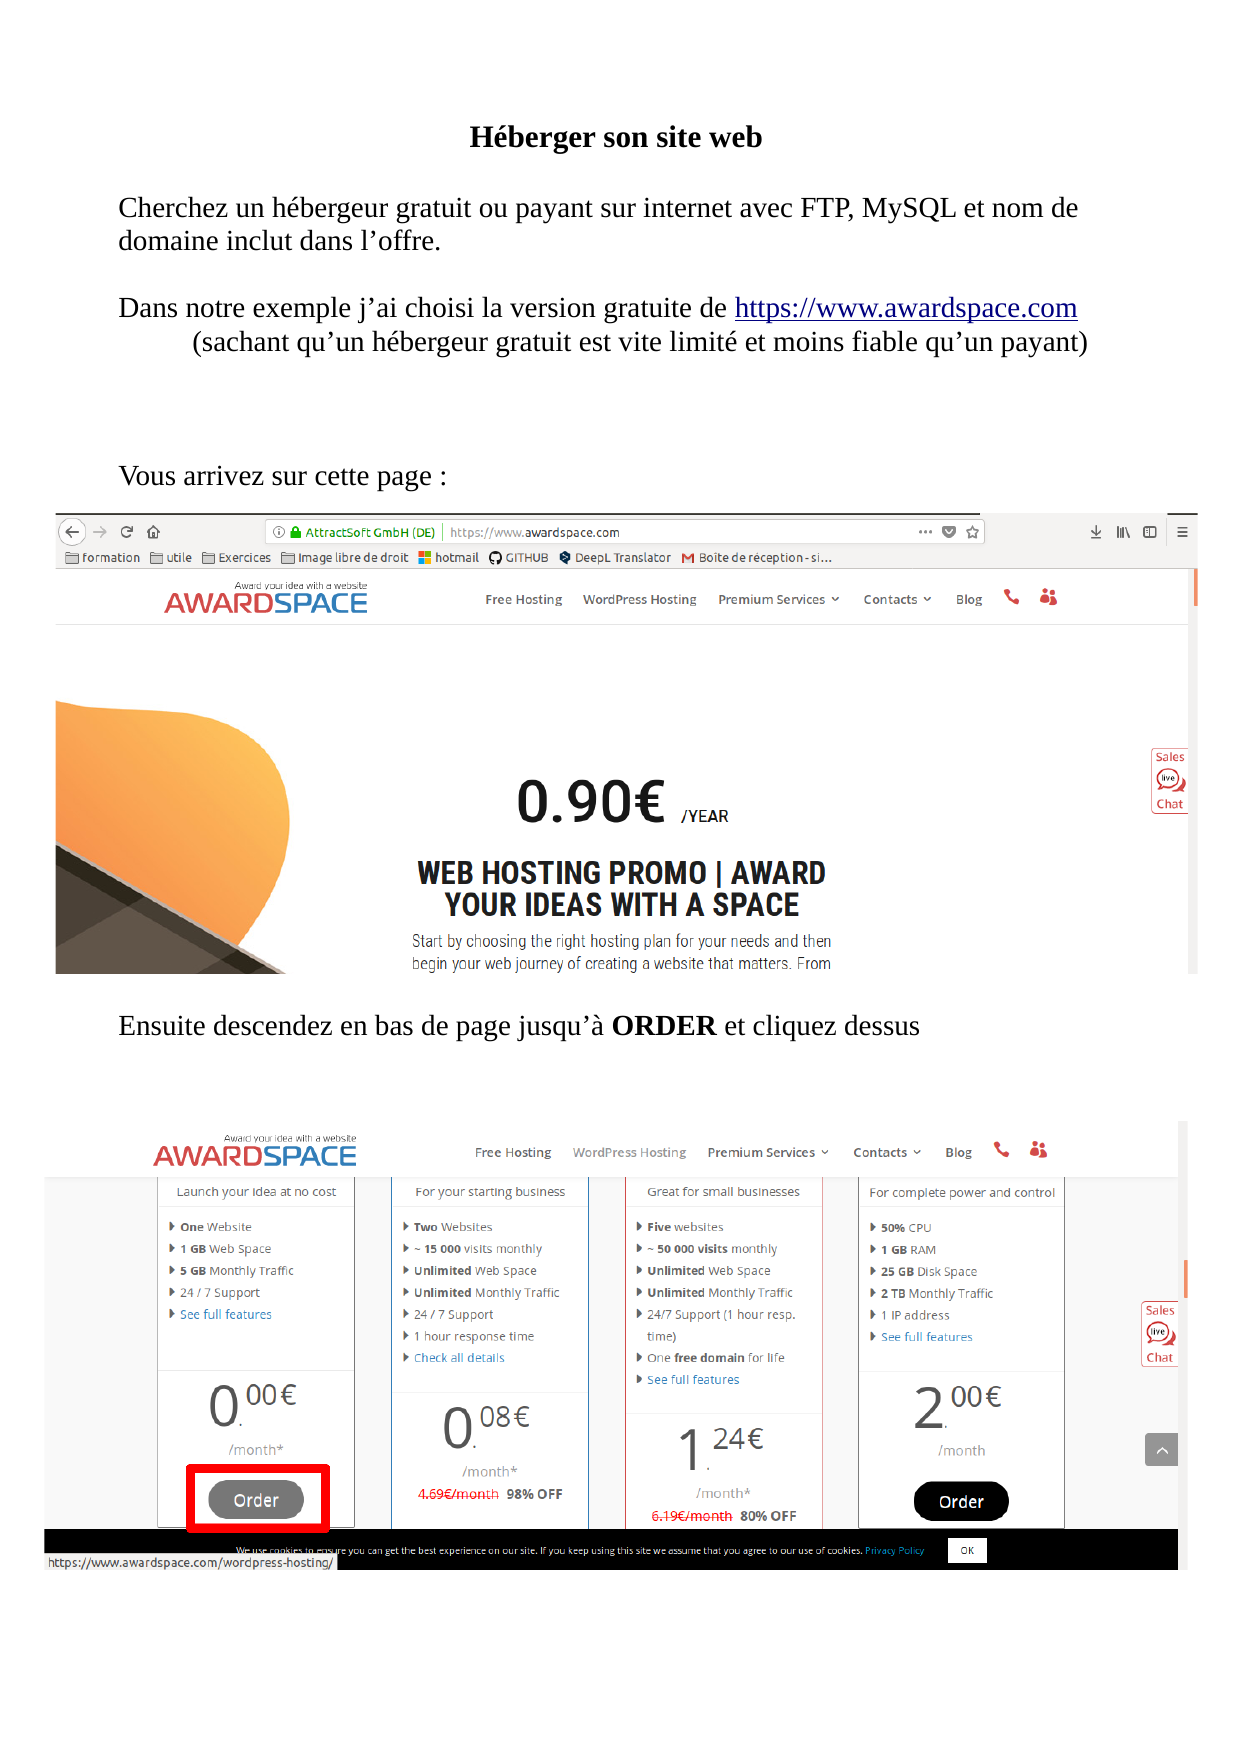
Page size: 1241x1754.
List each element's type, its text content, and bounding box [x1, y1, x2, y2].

text Héberger son site web [118, 118, 1122, 154]
text Ensuite descendez en bas de page jusqu’à ORDER et cliquez dessus [118, 1008, 1122, 1041]
text (sachant qu’un hébergeur gratuit est vite limité et moins fiable qu’un payant) [118, 324, 1122, 358]
picture [44, 1121, 1188, 1570]
text Vous arrivez sur cette page : [118, 458, 1122, 492]
text Dans notre exemple j’ai choisi la version gratuite de https://www.awardspace.com [118, 291, 1122, 324]
picture [55, 513, 1198, 974]
text Cherchez un hébergeur gratuit ou payant sur internet avec FTP, MySQL et nom de domaine inclut dans l’offre. [118, 190, 1122, 257]
